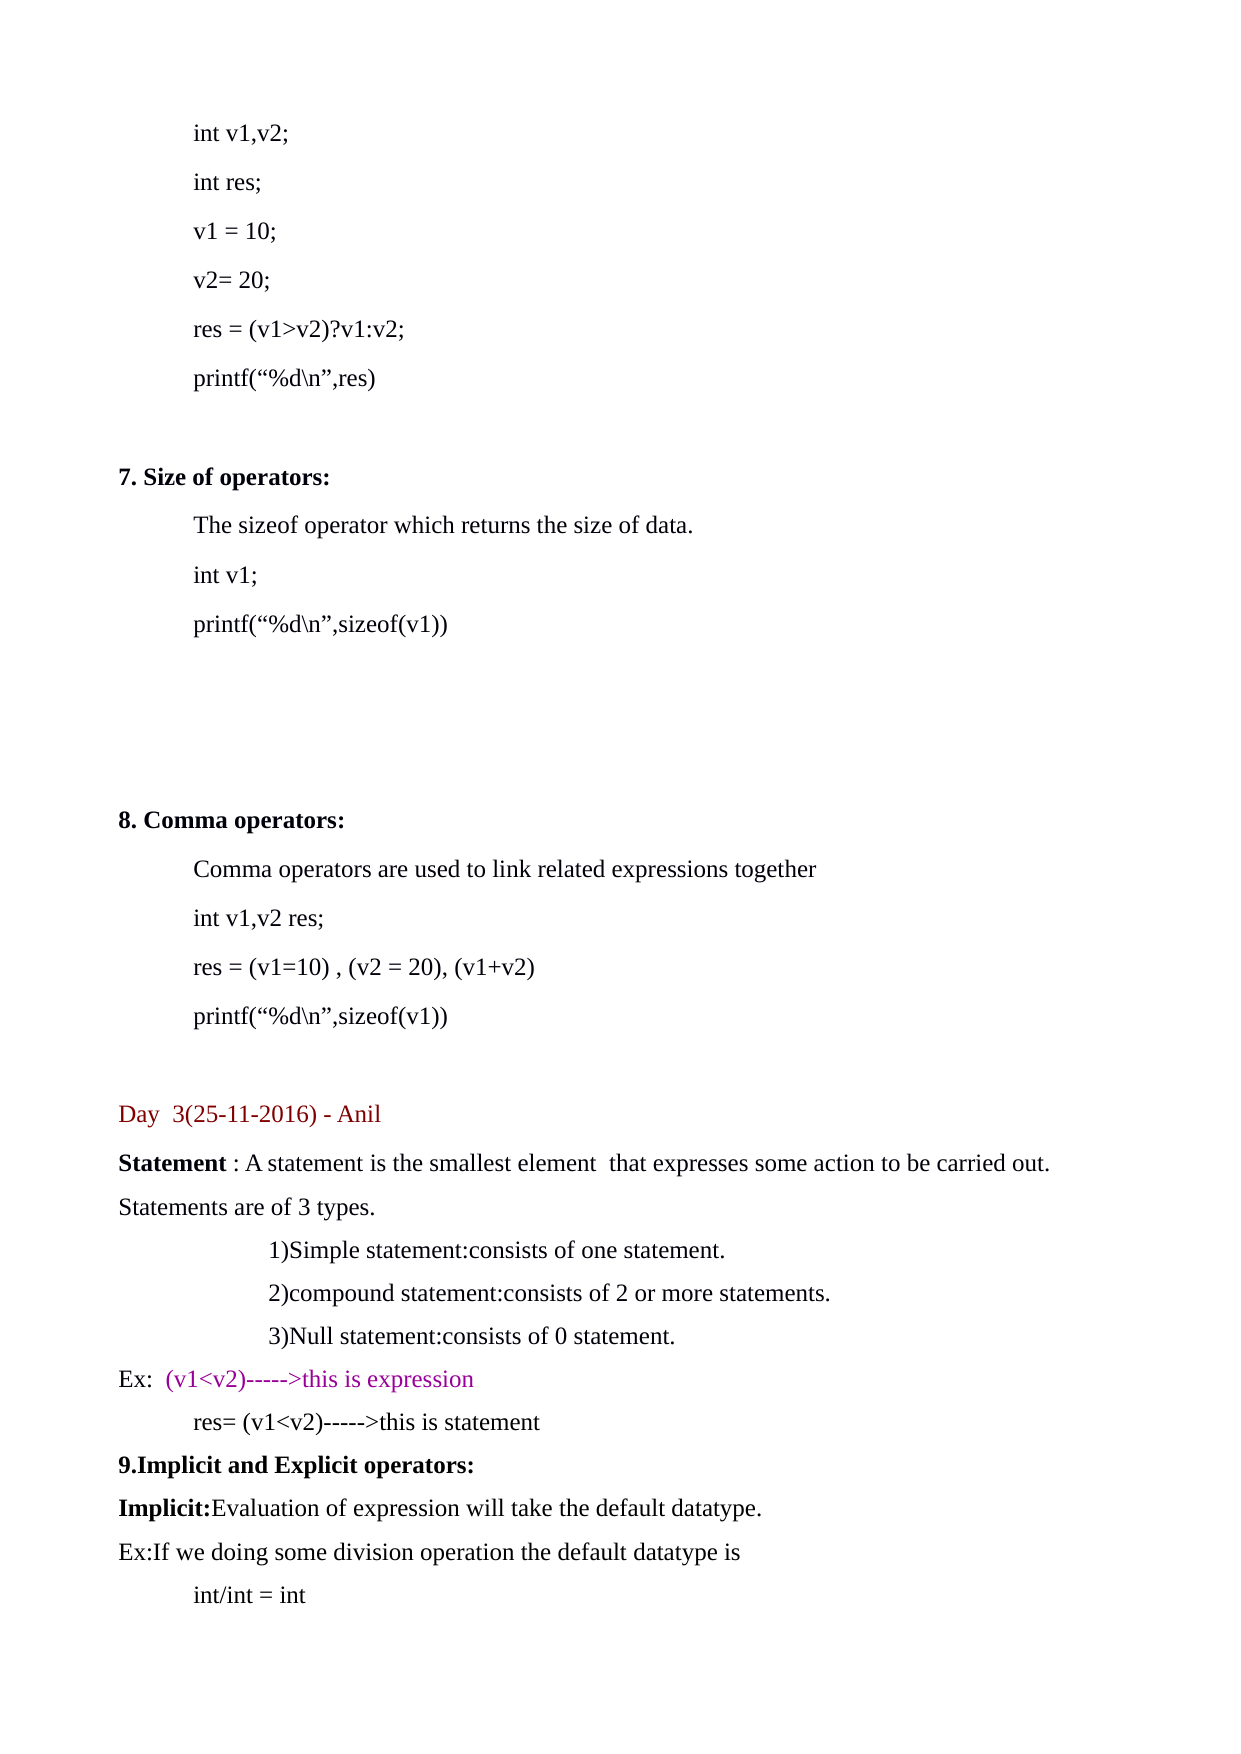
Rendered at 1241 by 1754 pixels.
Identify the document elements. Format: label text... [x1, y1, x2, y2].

text 2)compound statement:consists of 2 or more statements. [118, 1278, 1122, 1307]
text v1 = 10; [118, 216, 1122, 245]
text res = (v1>v2)?v1:v2; [118, 314, 1122, 343]
text res= (v1<v2)----->this is statement [118, 1407, 1122, 1436]
text Ex: (v1<v2)----->this is expression [118, 1364, 1122, 1393]
text Implicit:Evaluation of expression will take the default datatype. [118, 1493, 1122, 1522]
text Statements are of 3 types. [118, 1192, 1122, 1220]
text 8. Comma operators: [118, 805, 1122, 834]
text 3)Null statement:consists of 0 statement. [118, 1321, 1122, 1350]
text printf(“%d\n”,sizeof(v1)) [118, 609, 1122, 637]
text 1)Simple statement:consists of one statement. [118, 1235, 1122, 1263]
text The sizeof operator which returns the size of data. [118, 511, 1122, 539]
text Ex:If we doing some division operation the default datatype is [118, 1537, 1122, 1565]
text int v1,v2 res; [118, 903, 1122, 932]
text int/int = int [118, 1580, 1122, 1608]
text int res; [118, 167, 1122, 196]
text Day 3(25-11-2016) - Anil [118, 1099, 1122, 1128]
text Comma operators are used to link related expressions together [118, 854, 1122, 883]
text int v1; [118, 560, 1122, 588]
text printf(“%d\n”,res) [118, 363, 1122, 392]
text v2= 20; [118, 265, 1122, 294]
text 7. Size of operators: [118, 462, 1122, 490]
text int v1,v2; [118, 118, 1122, 147]
text Statement : A statement is the smallest element that expresses some action to be carried out. [118, 1148, 1122, 1177]
text 9.Implicit and Explicit operators: [118, 1450, 1122, 1479]
text res = (v1=10) , (v2 = 20), (v1+v2) [118, 952, 1122, 981]
text printf(“%d\n”,sizeof(v1)) [118, 1001, 1122, 1030]
